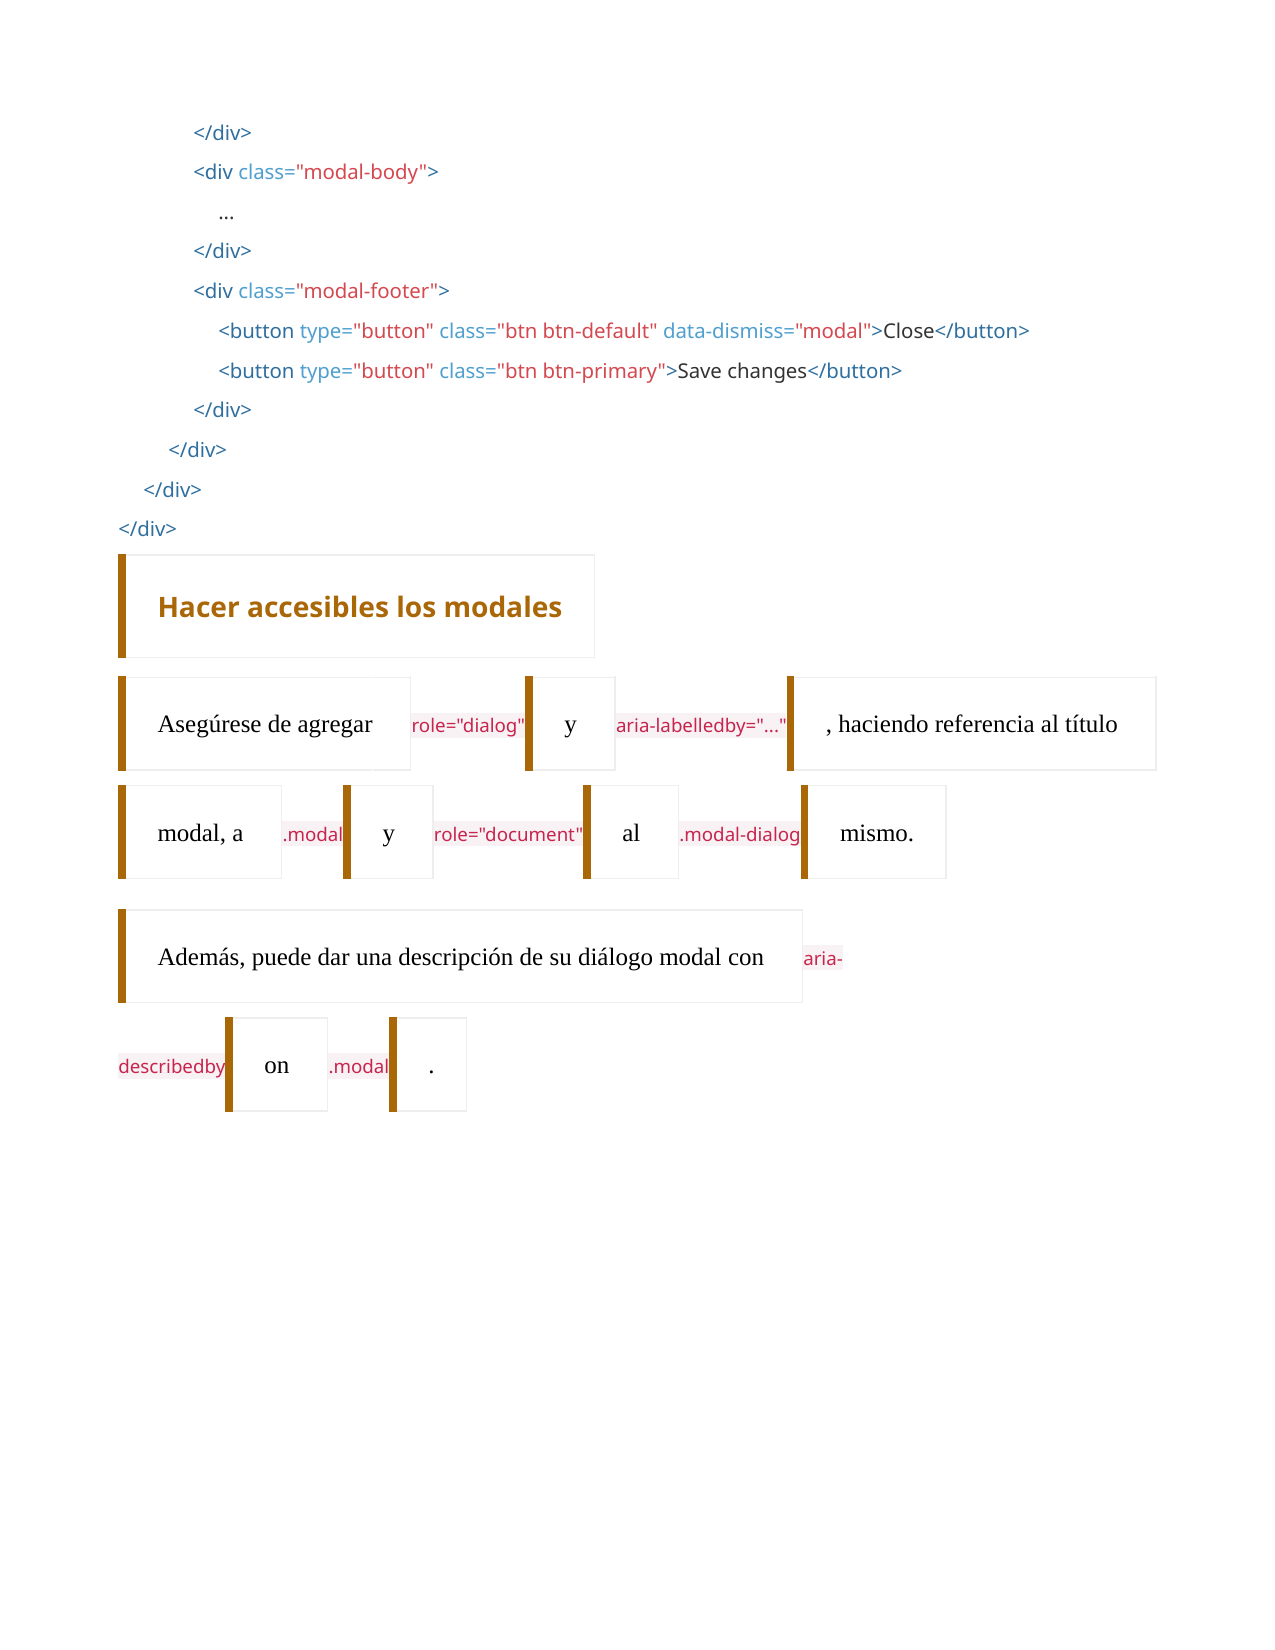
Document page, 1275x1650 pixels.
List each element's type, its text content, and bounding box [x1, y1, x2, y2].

text Asegúrese de agregar role="dialog"y aria-labelledby="...", haciendo referencia al título modal, a .modaly role="document"al .modal-dialogmismo. [118, 676, 1157, 879]
text </div> [118, 118, 1157, 146]
text <div class="modal-body"> [118, 158, 1157, 186]
text </div> [118, 475, 1157, 503]
text ... [118, 197, 1157, 226]
text </div> [118, 237, 1157, 265]
text Además, puede dar una descripción de su diálogo modal con aria-describedbyon .modal. [118, 909, 1157, 1112]
subtitle [595, 554, 1157, 658]
subtitle Hacer accesibles los modales [126, 556, 594, 657]
text <div class="modal-footer"> [118, 277, 1157, 305]
text </div> [118, 436, 1157, 464]
text </div> [118, 396, 1157, 424]
text </div> [118, 515, 1157, 543]
text <button type="button" class="btn btn-default" data-dismiss="modal">Close</button> [118, 317, 1157, 344]
text <button type="button" class="btn btn-primary">Save changes</button> [118, 356, 1157, 384]
